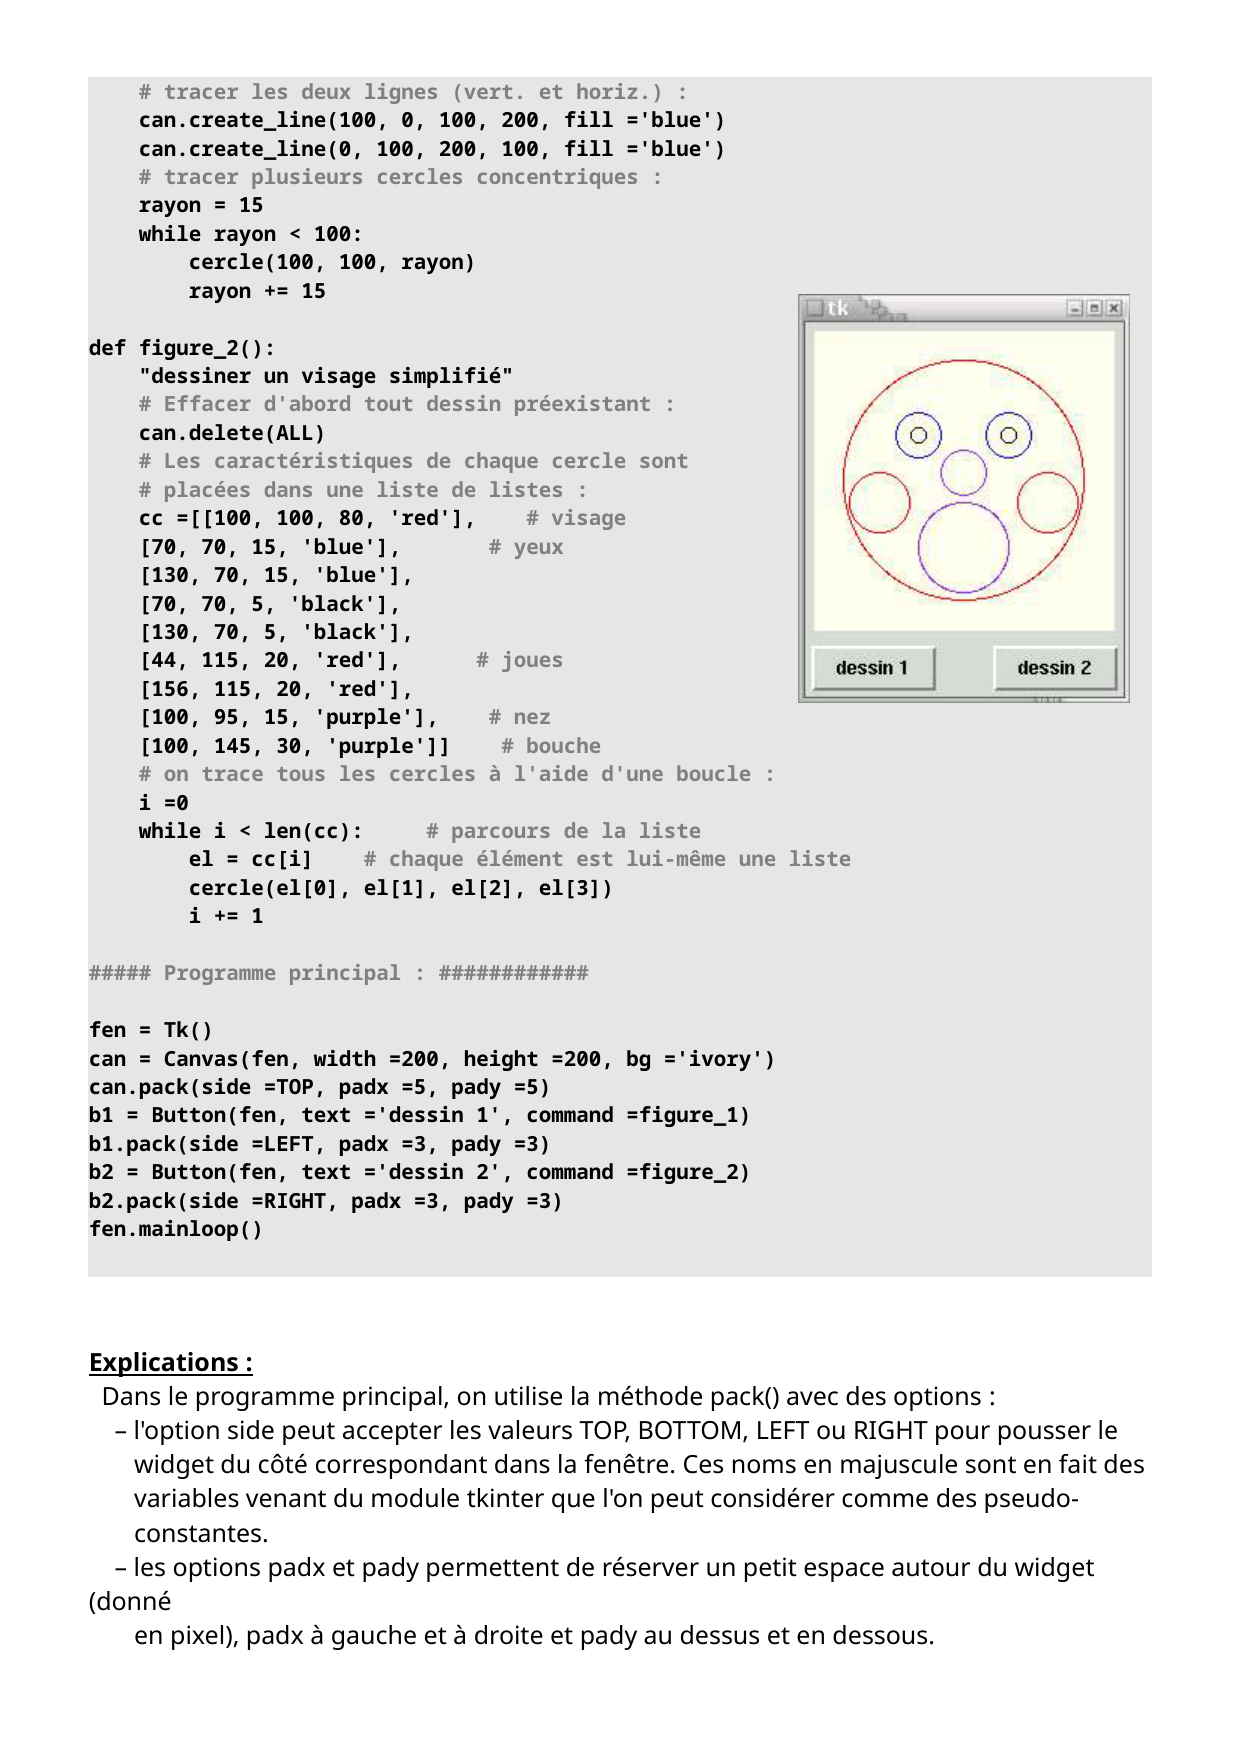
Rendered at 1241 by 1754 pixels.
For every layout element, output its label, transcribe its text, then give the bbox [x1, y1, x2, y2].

text [1130, 418, 1152, 446]
text [1130, 674, 1152, 702]
text [156, 115, 20, 'red'], [88, 674, 798, 702]
text [100, 95, 15, 'purple'], # nez [88, 702, 1152, 731]
text can.pack(side =TOP, padx =5, pady =5) [88, 1072, 1152, 1101]
text can.create_line(100, 0, 100, 200, fill ='blue') [88, 105, 1152, 134]
text # Effacer d'abord tout dessin préexistant : [88, 389, 798, 418]
text [1130, 361, 1152, 389]
text rayon = 15 [88, 191, 1152, 219]
text # on trace tous les cercles à l'aide d'une boucle : [88, 759, 1152, 788]
text [70, 70, 15, 'blue'], # yeux [88, 532, 798, 560]
text can = Canvas(fen, width =200, height =200, bg ='ivory') [88, 1044, 1152, 1072]
text b2.pack(side =RIGHT, padx =3, pady =3) [88, 1186, 1152, 1214]
text el = cc[i] # chaque élément est lui-même une liste [88, 844, 1152, 873]
text fen.mainloop() [88, 1214, 1152, 1243]
text [1130, 560, 1152, 589]
text constantes. [88, 1515, 1152, 1549]
text [130, 70, 5, 'black'], [88, 617, 798, 646]
text [1130, 532, 1152, 560]
text can.delete(ALL) [88, 418, 798, 446]
text i += 1 [88, 901, 1152, 930]
text ##### Programme principal : ############ [88, 958, 1152, 987]
text i =0 [88, 788, 1152, 816]
text widget du côté correspondant dans la fenêtre. Ces noms en majuscule sont en fait des [88, 1447, 1152, 1481]
text "dessiner un visage simplifié" [88, 361, 798, 389]
text # placées dans une liste de listes : [88, 475, 798, 503]
text cercle(100, 100, rayon) [88, 247, 1152, 276]
text [1130, 646, 1152, 674]
text def figure_2(): [88, 333, 798, 361]
text fen = Tk() [88, 1015, 1152, 1044]
text [1130, 617, 1152, 646]
text cercle(el[0], el[1], el[2], el[3]) [88, 873, 1152, 901]
text rayon += 15 [88, 276, 1152, 304]
text – les options padx et pady permettent de réserver un petit espace autour du widget (donné [88, 1549, 1152, 1617]
text [100, 145, 30, 'purple']] # bouche [88, 731, 1152, 759]
text [1130, 589, 1152, 617]
text b1 = Button(fen, text ='dessin 1', command =figure_1) [88, 1101, 1152, 1129]
text cc =[[100, 100, 80, 'red'], # visage [88, 503, 798, 532]
text en pixel), padx à gauche et à droite et pady au dessus et en dessous. [88, 1617, 1152, 1651]
text – l'option side peut accepter les valeurs TOP, BOTTOM, LEFT ou RIGHT pour pousser le [88, 1413, 1152, 1447]
text # tracer les deux lignes (vert. et horiz.) : [88, 77, 1152, 105]
text [130, 70, 15, 'blue'], [88, 560, 798, 589]
text b1.pack(side =LEFT, padx =3, pady =3) [88, 1129, 1152, 1157]
text # tracer plusieurs cercles concentriques : [88, 162, 1152, 191]
text # Les caractéristiques de chaque cercle sont [88, 446, 798, 475]
text [1130, 333, 1152, 361]
text Dans le programme principal, on utilise la méthode pack() avec des options : [88, 1379, 1152, 1413]
text b2 = Button(fen, text ='dessin 2', command =figure_2) [88, 1157, 1152, 1186]
text Explications : [88, 1345, 1152, 1379]
text [44, 115, 20, 'red'], # joues [88, 646, 798, 674]
text [70, 70, 5, 'black'], [88, 589, 798, 617]
text while rayon < 100: [88, 219, 1152, 247]
text variables venant du module tkinter que l'on peut considérer comme des pseudo- [88, 1481, 1152, 1515]
text while i < len(cc): # parcours de la liste [88, 816, 1152, 844]
text can.create_line(0, 100, 200, 100, fill ='blue') [88, 134, 1152, 162]
